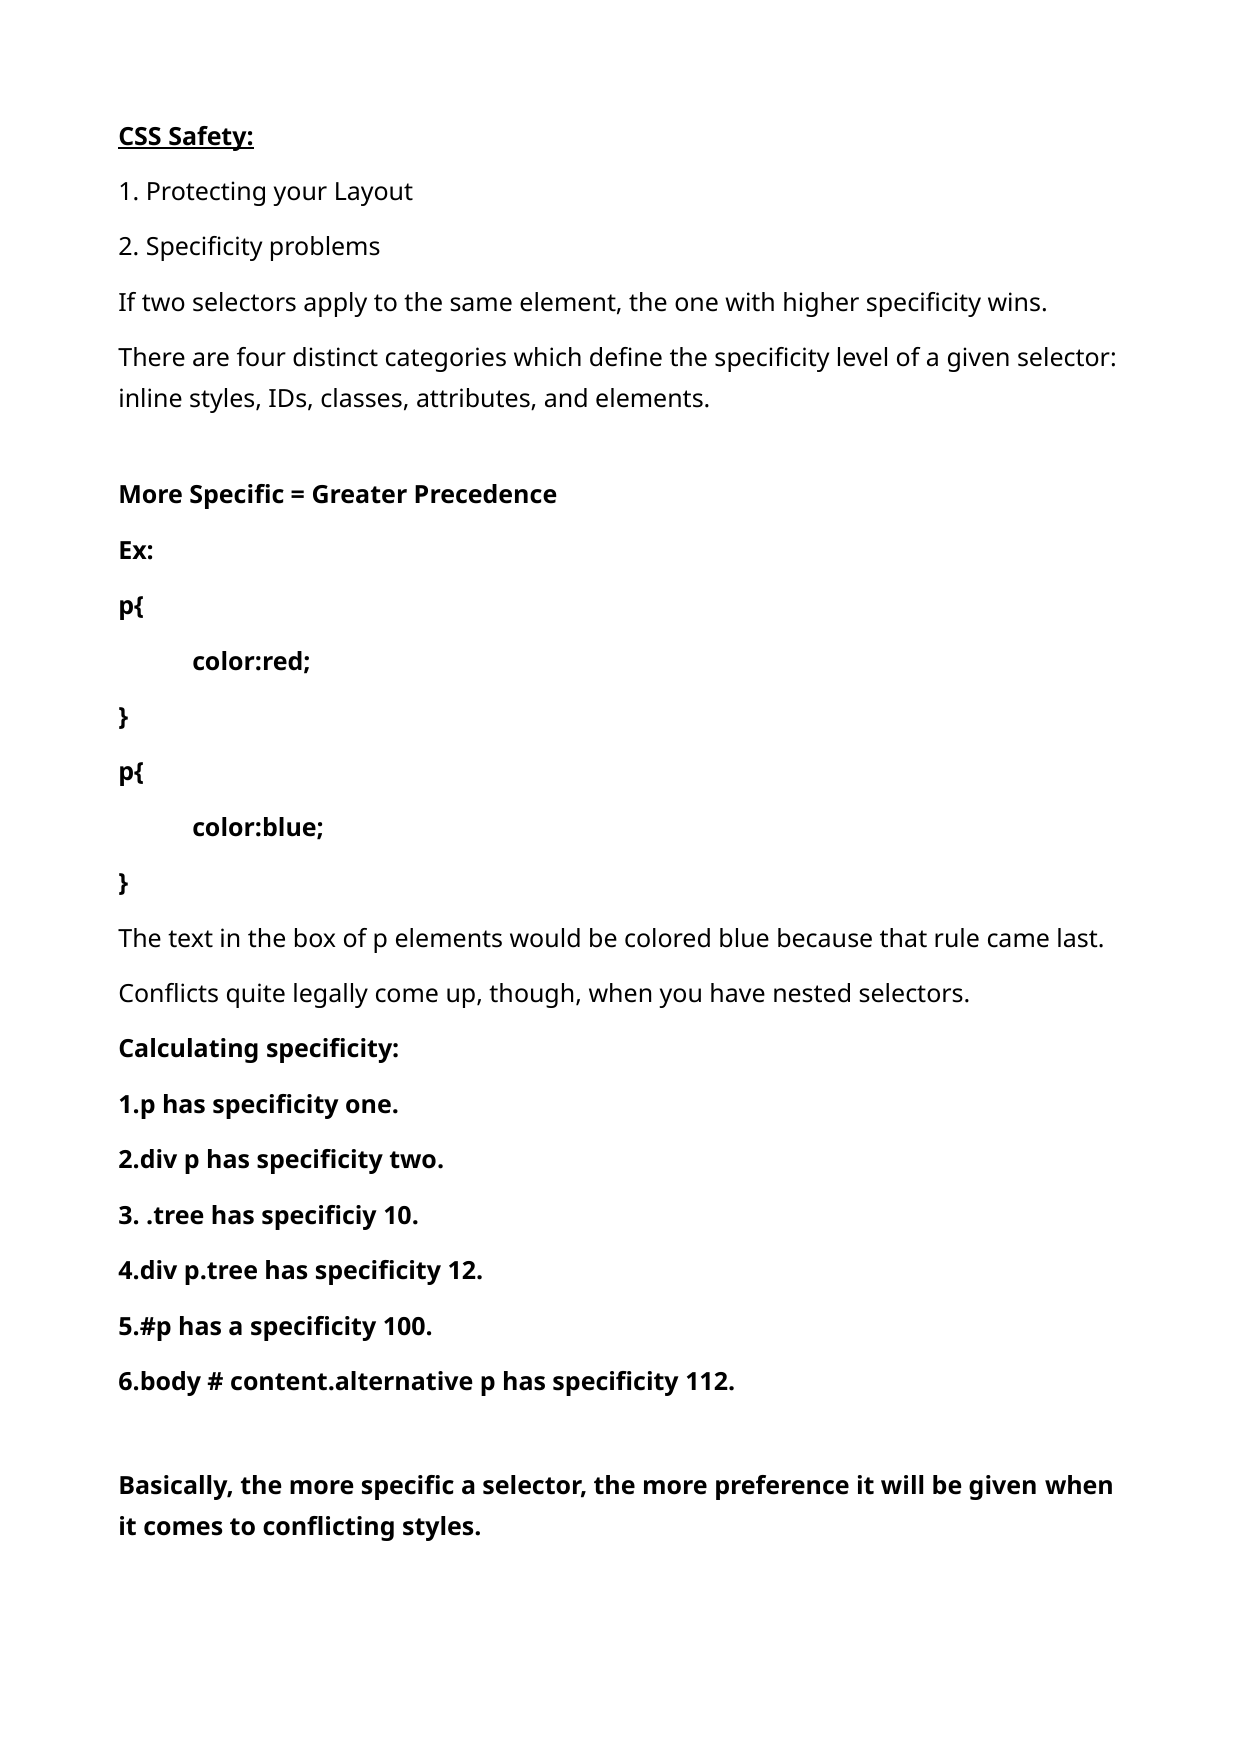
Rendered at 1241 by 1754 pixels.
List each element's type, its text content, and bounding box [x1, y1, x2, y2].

text p{ [118, 754, 1122, 788]
text The text in the box of p elements would be colored blue because that rule came last. [118, 920, 1122, 954]
text color:red; [118, 643, 1122, 677]
text Conflicts quite legally come up, though, when you have nested selectors. [118, 976, 1122, 1010]
text 2.div p has specificity two. [118, 1142, 1122, 1176]
text p{ [118, 588, 1122, 622]
text If two selectors apply to the same element, the one with higher specificity wins. [118, 284, 1122, 318]
text color:blue; [118, 809, 1122, 843]
text 2. Specificity problems [118, 229, 1122, 263]
text Ex: [118, 532, 1122, 566]
text CSS Safety: [118, 118, 1122, 152]
text 6.body # content.alternative p has specificity 112. [118, 1363, 1122, 1398]
text Basically, the more specific a selector, the more preference it will be given when it comes to conflicting styles. [118, 1468, 1122, 1543]
text 1. Protecting your Layout [118, 173, 1122, 208]
text } [118, 698, 1122, 733]
text Calculating specificity: [118, 1031, 1122, 1065]
text 4.div p.tree has specificity 12. [118, 1253, 1122, 1287]
text 5.#p has a specificity 100. [118, 1308, 1122, 1342]
text 3. .tree has specificiy 10. [118, 1197, 1122, 1231]
text More Specific = Greater Precedence [118, 436, 1122, 511]
text There are four distinct categories which define the specificity level of a given selector: inline styles, IDs, classes, attributes, and elements. [118, 340, 1122, 415]
text } [118, 865, 1122, 899]
text 1.p has specificity one. [118, 1086, 1122, 1121]
